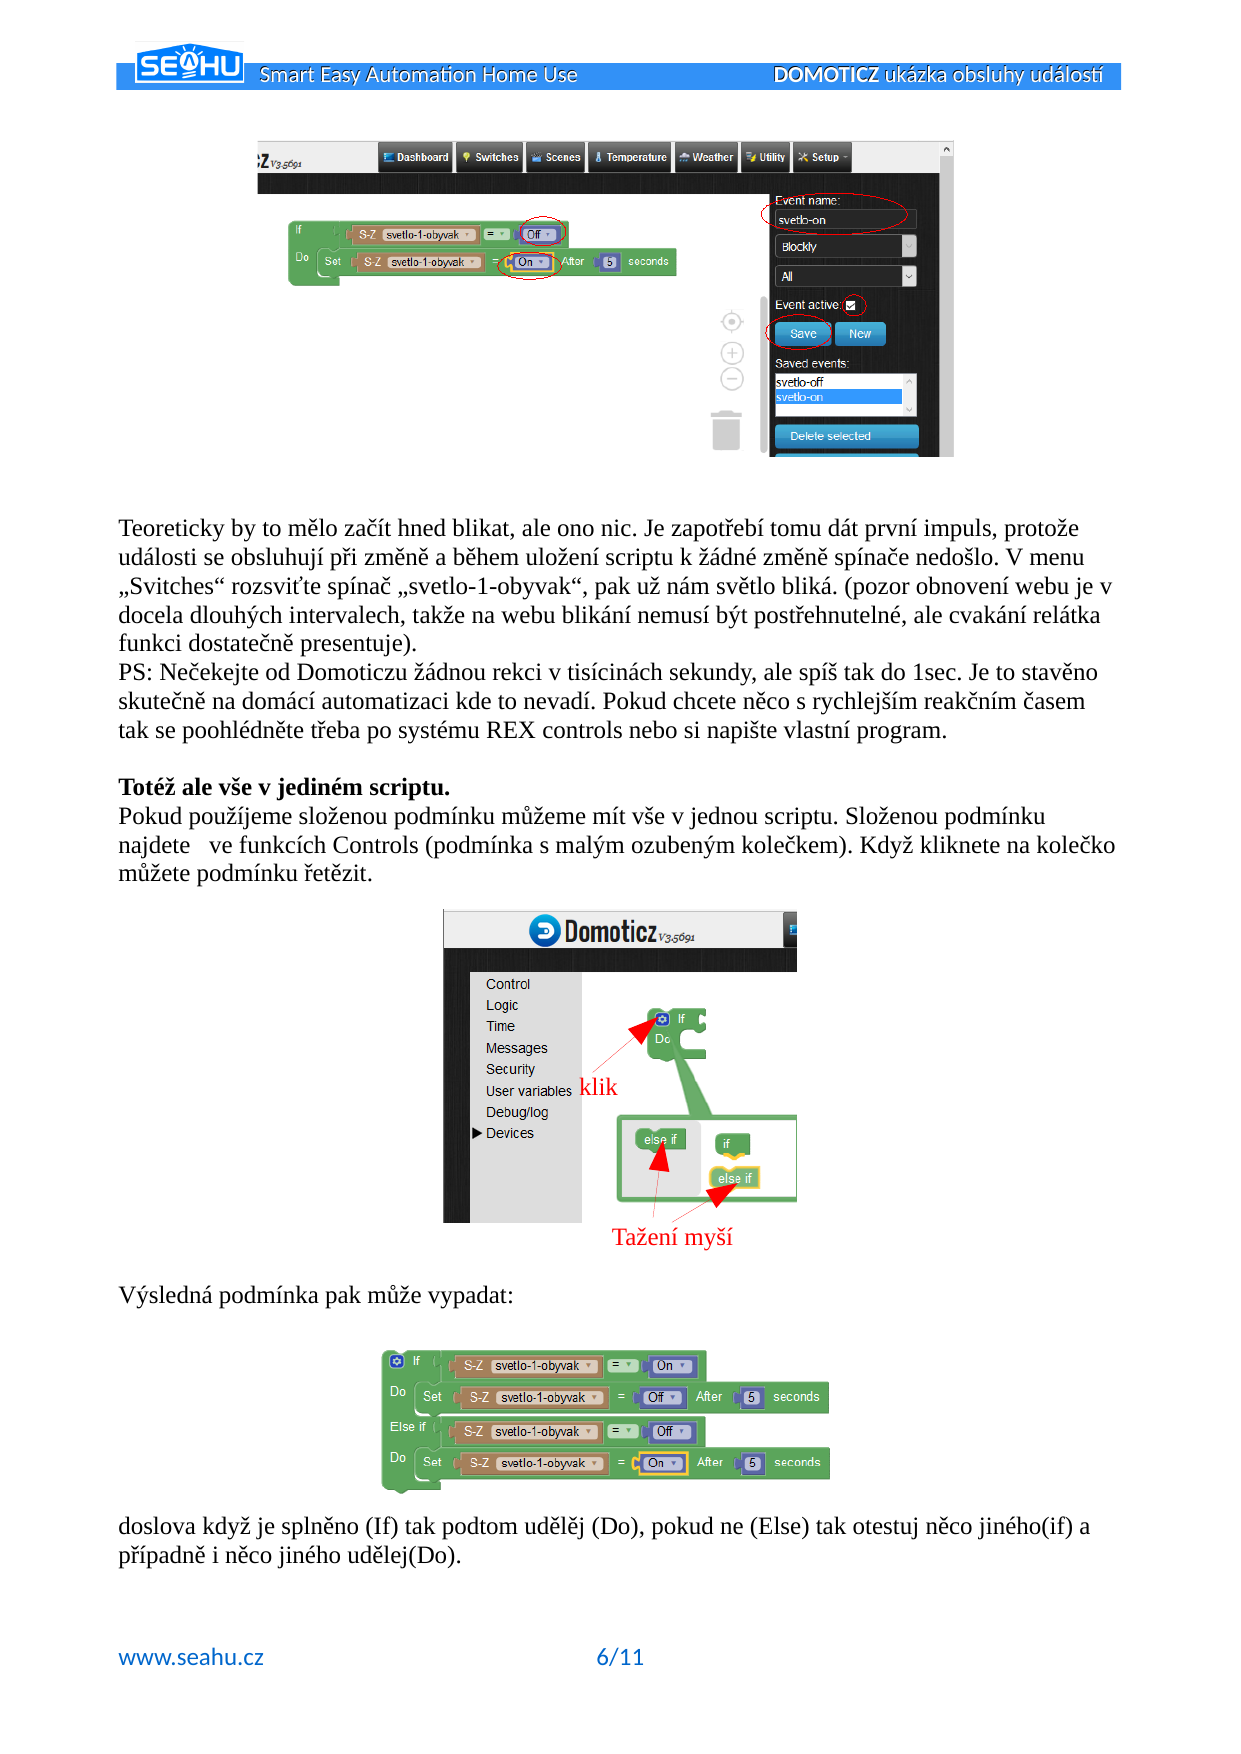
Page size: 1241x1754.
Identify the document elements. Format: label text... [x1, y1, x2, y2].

text Teoreticky by to mělo začít hned blikat, ale ono nic. Je zapotřebí tomu dát první impuls, protože události se obsluhují při změně a během uložení scriptu k žádné změně spínače nedošlo. V menu „Svitches“ rozsviťte spínač „svetlo-1-obyvak“, pak už nám světlo bliká. (pozor obnovení webu je v docela dlouhých intervalech, takže na webu blikání nemusí být postřehnutelné, ale cvakání relátka funkci dostatečně presentuje). [118, 513, 1122, 657]
text Výsledná podmínka pak může vypadat: [118, 1280, 1122, 1309]
picture [257, 140, 954, 457]
text Totéž ale vše v jediném scriptu. Pokud použíjeme složenou podmínku můžeme mít vše v jednou scriptu. Složenou podmínku najdete ve funkcích Controls (podmínka s malým ozubeným kolečkem). Když kliknete na kolečko můžete podmínku řetězit. [118, 772, 1122, 887]
picture [358, 1330, 862, 1512]
picture [135, 41, 245, 83]
text doslova když je splněno (If) tak podtom udělěj (Do), pokud ne (Else) tak otestuj něco jiného(if) a případně i něco jiného udělej(Do). [118, 1309, 1122, 1569]
text PS: Nečekejte od Domoticzu žádnou rekci v tisícinách sekundy, ale spíš tak do 1sec. Je to stavěno skutečně na domácí automatizaci kde to nevadí. Pokud chcete něco s rychlejším reakčním časem tak se poohlédněte třeba po systému REX controls nebo si napište vlastní program. [118, 657, 1122, 743]
